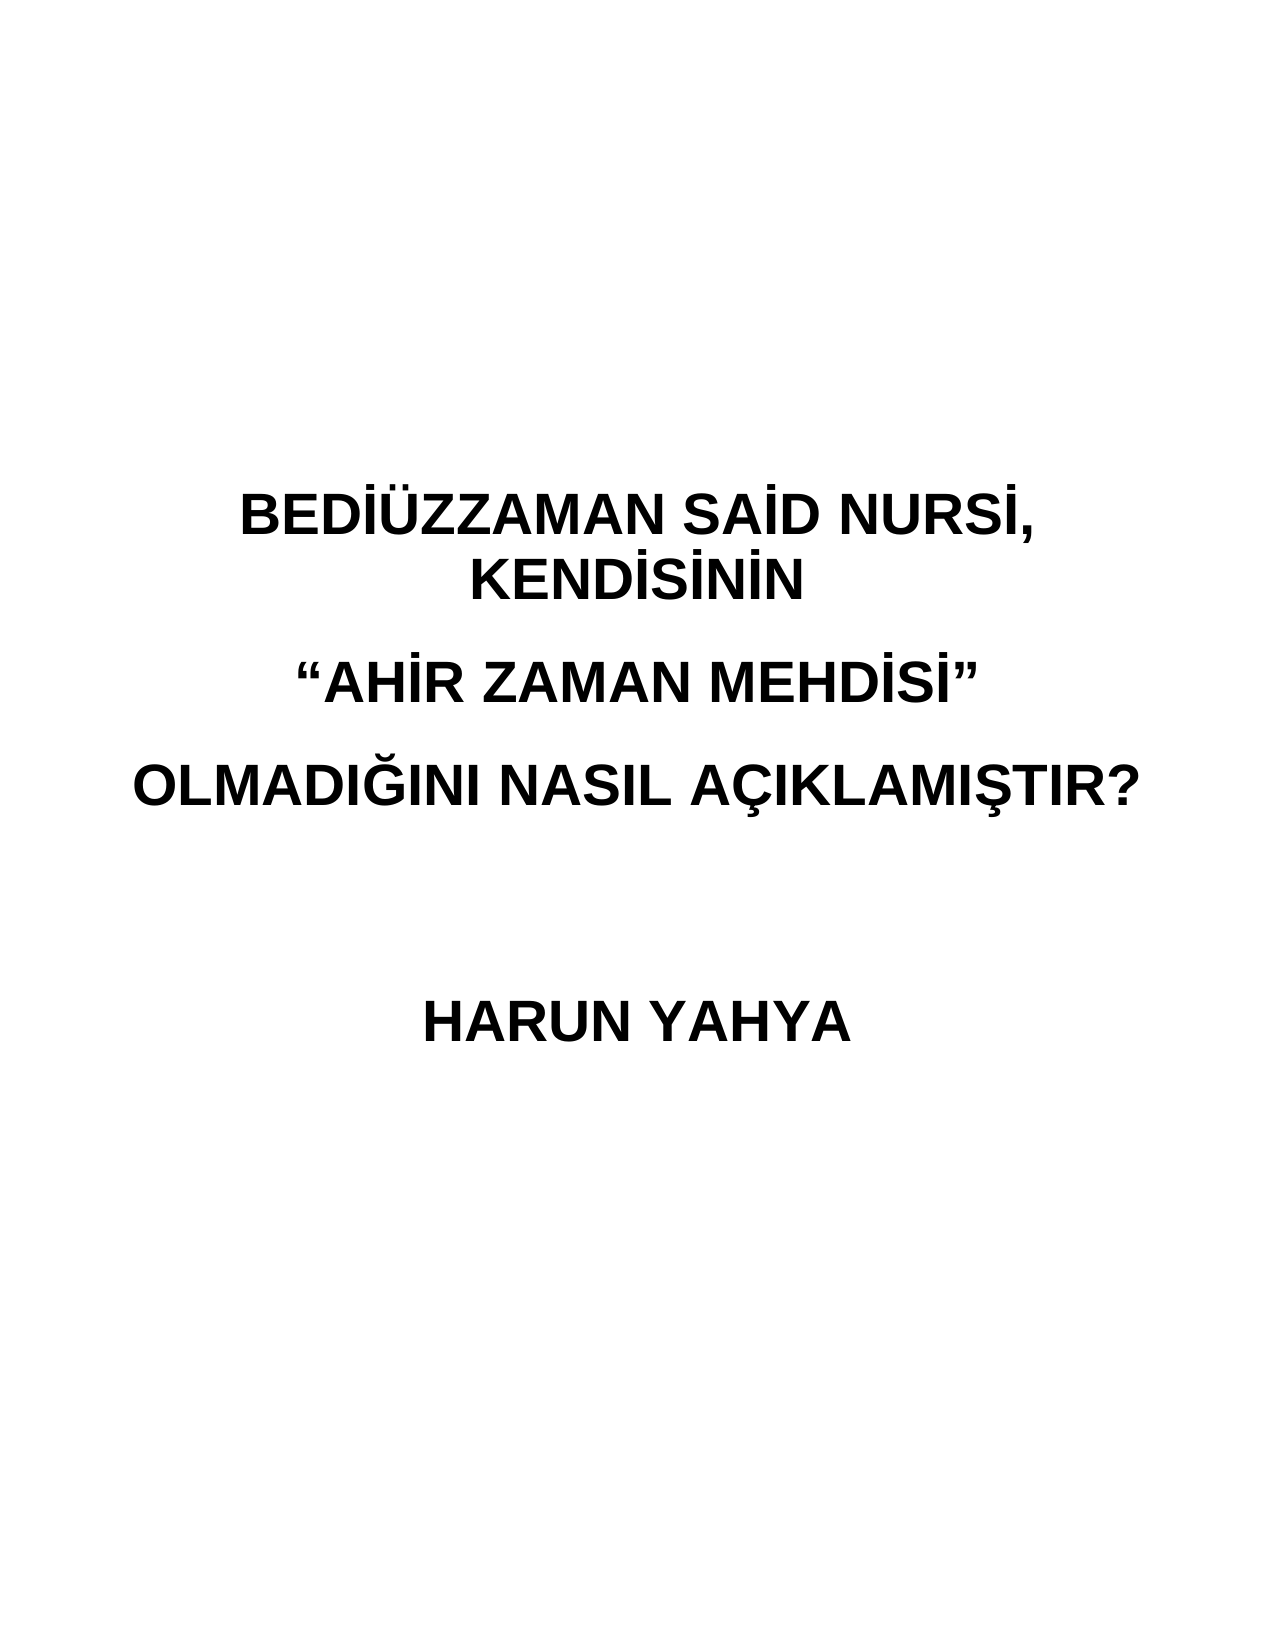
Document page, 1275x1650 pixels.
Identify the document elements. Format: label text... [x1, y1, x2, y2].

title OLMADIĞINI NASIL AÇIKLAMIŞTIR? [112, 752, 1162, 817]
title BEDİÜZZAMAN SAİD NURSİ, KENDİSİNİN [112, 482, 1162, 612]
title HARUN YAHYA [112, 988, 1162, 1053]
title “AHİR ZAMAN MEHDİSİ” [112, 649, 1162, 715]
